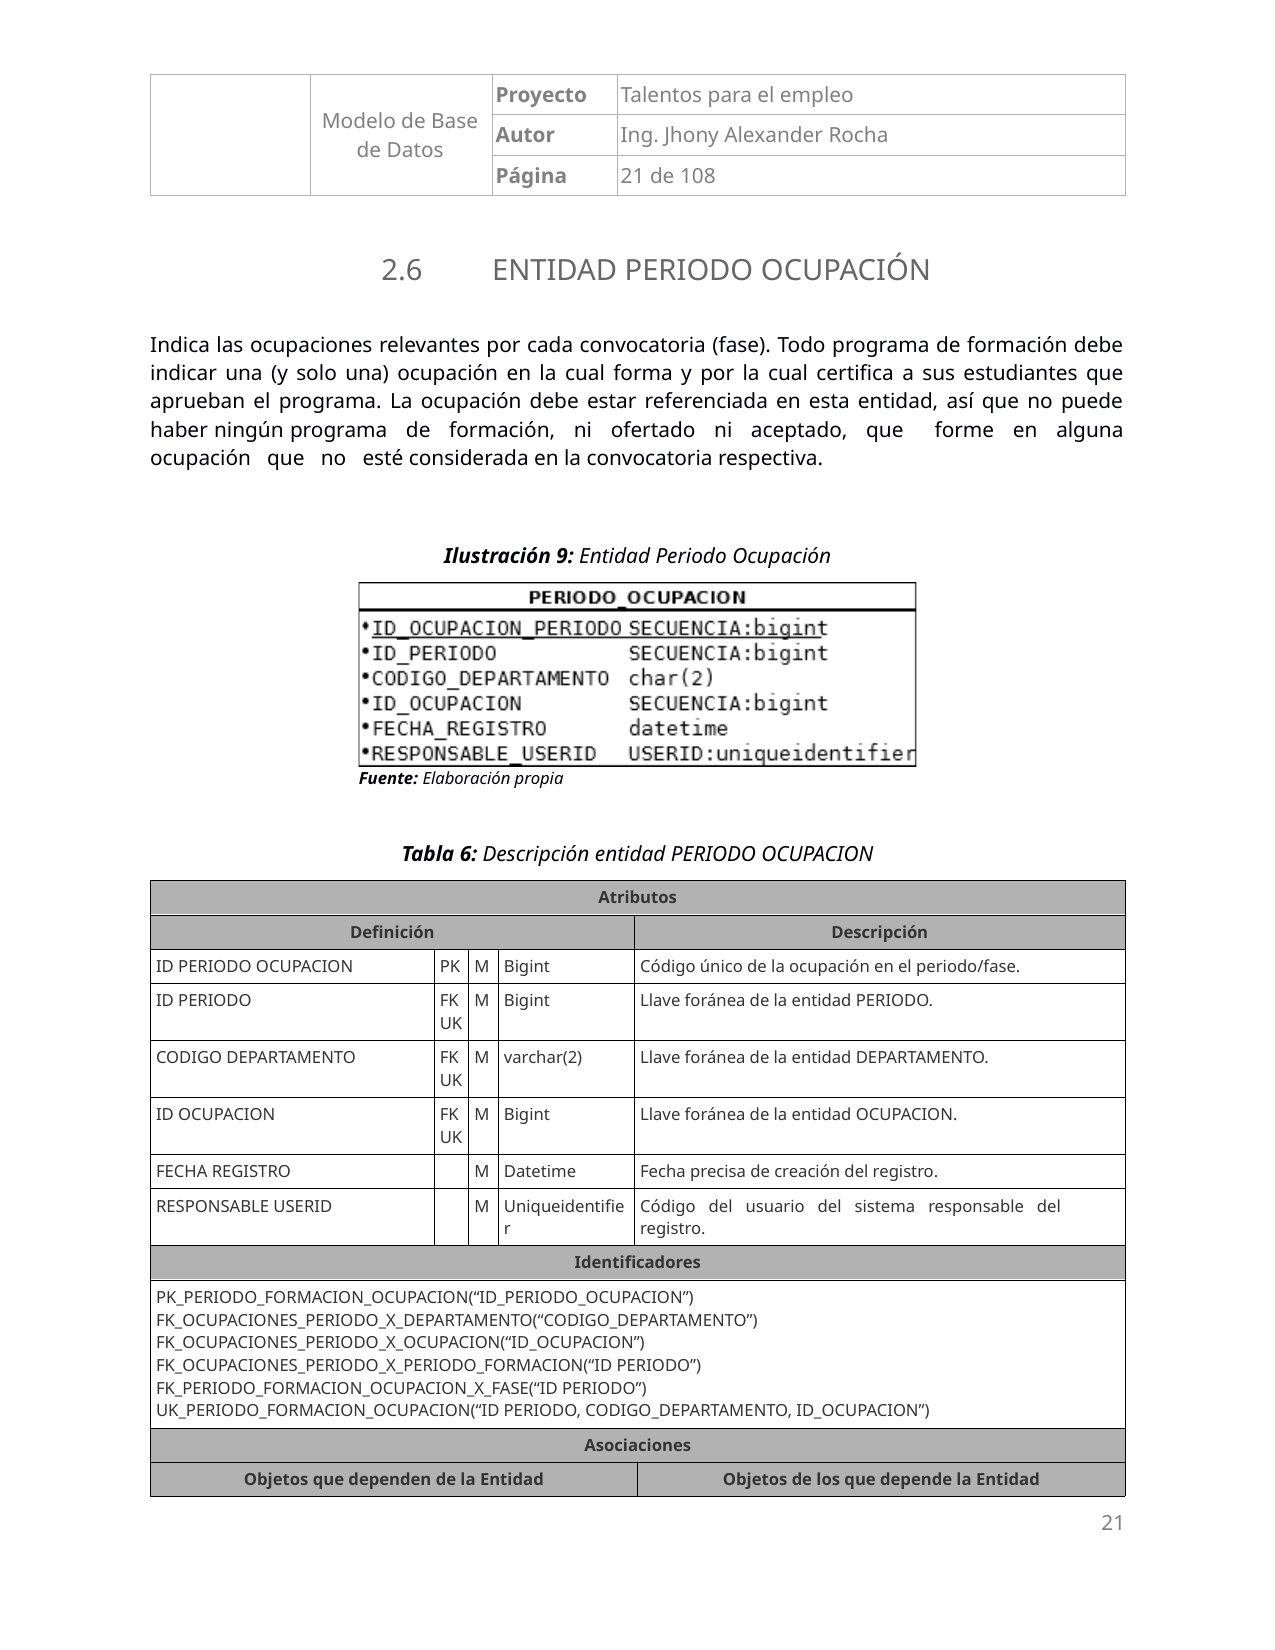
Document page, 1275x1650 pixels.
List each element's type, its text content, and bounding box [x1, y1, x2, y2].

table_cell M [469, 1041, 498, 1097]
text Tabla 6: Descripción entidad PERIODO OCUPACION [150, 839, 1125, 868]
table_cell Bigint [499, 950, 634, 983]
table_cell Datetime [499, 1155, 634, 1188]
text Indica las ocupaciones relevantes por cada convocatoria (fase). Todo programa de formación debe indicar una (y solo una) ocupación en la cual forma y por la cual certifica a sus estudiantes que aprueban el programa. La ocupación debe estar referenciada en esta entidad, así que no puede haber ningún programa de formación, ni ofertado ni aceptado, que forme en alguna ocupación que no esté considerada en la convocatoria respectiva. [150, 330, 1125, 472]
table_cell [435, 1189, 468, 1245]
table_cell M [469, 1098, 498, 1154]
table_cell FK UK [435, 1098, 468, 1154]
table_cell Identificadores [151, 1246, 1125, 1279]
table_cell [435, 1155, 468, 1188]
text Fuente: Elaboración propia [359, 767, 916, 789]
text Ilustración 9: Entidad Periodo Ocupación [359, 541, 916, 582]
table_cell Descripción [635, 916, 1125, 949]
table_cell FECHA REGISTRO [151, 1155, 434, 1188]
table_cell PK [435, 950, 468, 983]
table_cell Bigint [499, 984, 634, 1040]
table_cell Llave foránea de la entidad OCUPACION. [635, 1098, 1125, 1154]
table_cell CODIGO DEPARTAMENTO [151, 1041, 434, 1097]
table_cell FK UK [435, 984, 468, 1040]
table_cell varchar(2) [499, 1041, 634, 1097]
table_cell M [469, 984, 498, 1040]
table_cell RESPONSABLE USERID [151, 1189, 434, 1245]
table_cell M [469, 950, 498, 983]
subtitle Entidad Periodo Ocupación [179, 249, 1125, 289]
table_header Atributos [151, 881, 1125, 914]
picture [358, 582, 917, 767]
table_cell Llave foránea de la entidad DEPARTAMENTO. [635, 1041, 1125, 1097]
table_cell M [469, 1155, 498, 1188]
table_cell FK UK [435, 1041, 468, 1097]
table_cell Definición [151, 916, 634, 949]
table_cell ID OCUPACION [151, 1098, 434, 1154]
table_cell Llave foránea de la entidad PERIODO. [635, 984, 1125, 1040]
table_cell Uniqueidentifier [499, 1189, 634, 1245]
table_cell Fecha precisa de creación del registro. [635, 1155, 1125, 1188]
table_cell Objetos que dependen de la Entidad [151, 1463, 637, 1496]
table_cell Código del usuario del sistema responsable del registro. [635, 1189, 1125, 1245]
table_cell Bigint [499, 1098, 634, 1154]
table_cell ID PERIODO OCUPACION [151, 950, 434, 983]
table_cell M [469, 1189, 498, 1245]
table_cell ID PERIODO [151, 984, 434, 1040]
table_cell Código único de la ocupación en el periodo/fase. [635, 950, 1125, 983]
table_cell Asociaciones [151, 1429, 1125, 1462]
table_cell Objetos de los que depende la Entidad [638, 1463, 1125, 1496]
table_cell PK_PERIODO_FORMACION_OCUPACION(“ID_PERIODO_OCUPACION”) FK_OCUPACIONES_PERIODO_X_DEPARTAMENTO(“CODIGO_DEPARTAMENTO”) FK_OCUPACIONES_PERIODO_X_OCUPACION(“ID_OCUPACION”) FK_OCUPACIONES_PERIODO_X_PERIODO_FORMACION(“ID PERIODO”) FK_PERIODO_FORMACION_OCUPACION_X_FASE(“ID PERIODO”) UK_PERIODO_FORMACION_OCUPACION(“ID PERIODO, CODIGO_DEPARTAMENTO, ID_OCUPACION”) [151, 1281, 1125, 1427]
